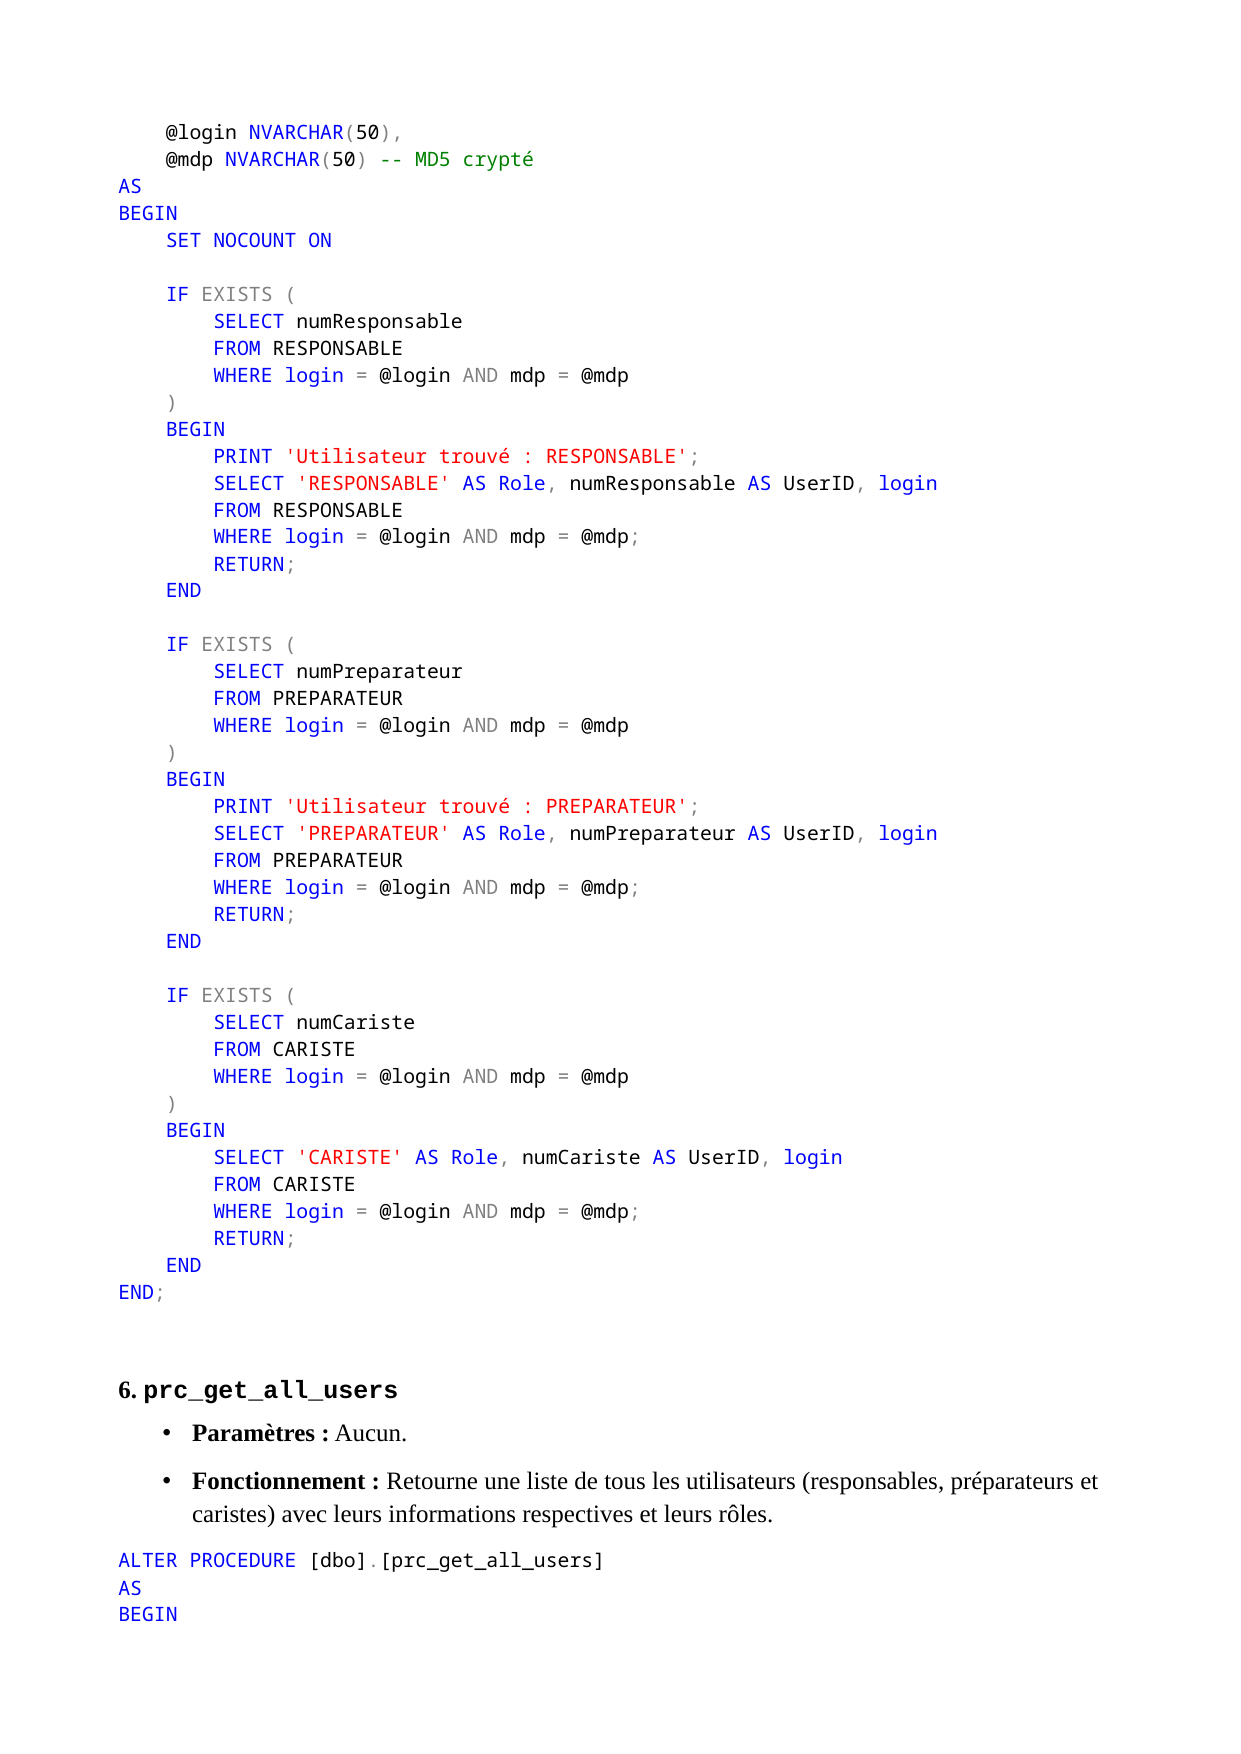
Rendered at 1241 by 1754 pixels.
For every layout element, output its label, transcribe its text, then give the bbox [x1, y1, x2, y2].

text RETURN; [118, 550, 1122, 577]
text RETURN; [118, 901, 1122, 927]
text IF EXISTS ( [118, 280, 1122, 307]
text SELECT 'CARISTE' AS Role, numCariste AS UserID, login [118, 1143, 1122, 1170]
text @login NVARCHAR(50), [118, 118, 1122, 145]
text @mdp NVARCHAR(50) -- MD5 crypté [118, 145, 1122, 172]
text SET NOCOUNT ON [118, 226, 1122, 253]
text BEGIN [118, 766, 1122, 793]
text BEGIN [118, 1601, 1122, 1628]
text FROM CARISTE [118, 1035, 1122, 1062]
text ALTER PROCEDURE [dbo].[prc_get_all_users] [118, 1547, 1122, 1574]
text END [118, 577, 1122, 604]
text FROM PREPARATEUR [118, 685, 1122, 712]
text WHERE login = @login AND mdp = @mdp; [118, 1197, 1122, 1224]
text SELECT numCariste [118, 1008, 1122, 1035]
text BEGIN [118, 199, 1122, 226]
list Fonctionnement : Retourne une liste de tous les utilisateurs (responsables, préparateurs et caristes) avec leurs informations respectives et leurs rôles. [162, 1466, 1122, 1528]
text END [118, 927, 1122, 954]
text AS [118, 1574, 1122, 1601]
text END [118, 1251, 1122, 1278]
text SELECT 'PREPARATEUR' AS Role, numPreparateur AS UserID, login [118, 819, 1122, 847]
list Paramètres : Aucun. [162, 1418, 1122, 1447]
text WHERE login = @login AND mdp = @mdp [118, 361, 1122, 388]
text FROM RESPONSABLE [118, 496, 1122, 523]
text WHERE login = @login AND mdp = @mdp [118, 1062, 1122, 1089]
text BEGIN [118, 1116, 1122, 1143]
text ) [118, 1089, 1122, 1116]
text SELECT numResponsable [118, 307, 1122, 334]
text ) [118, 739, 1122, 766]
text WHERE login = @login AND mdp = @mdp; [118, 523, 1122, 550]
text PRINT 'Utilisateur trouvé : PREPARATEUR'; [118, 793, 1122, 819]
text FROM CARISTE [118, 1170, 1122, 1197]
text ) [118, 388, 1122, 415]
text SELECT numPreparateur [118, 658, 1122, 685]
text SELECT 'RESPONSABLE' AS Role, numResponsable AS UserID, login [118, 469, 1122, 496]
text BEGIN [118, 415, 1122, 442]
text WHERE login = @login AND mdp = @mdp [118, 712, 1122, 739]
subtitle 6. prc_get_all_users [118, 1375, 1122, 1406]
text END; [118, 1278, 1122, 1305]
text AS [118, 172, 1122, 199]
text IF EXISTS ( [118, 981, 1122, 1008]
text IF EXISTS ( [118, 631, 1122, 658]
text PRINT 'Utilisateur trouvé : RESPONSABLE'; [118, 442, 1122, 469]
text FROM PREPARATEUR [118, 847, 1122, 873]
text FROM RESPONSABLE [118, 334, 1122, 361]
text WHERE login = @login AND mdp = @mdp; [118, 873, 1122, 901]
text RETURN; [118, 1224, 1122, 1251]
